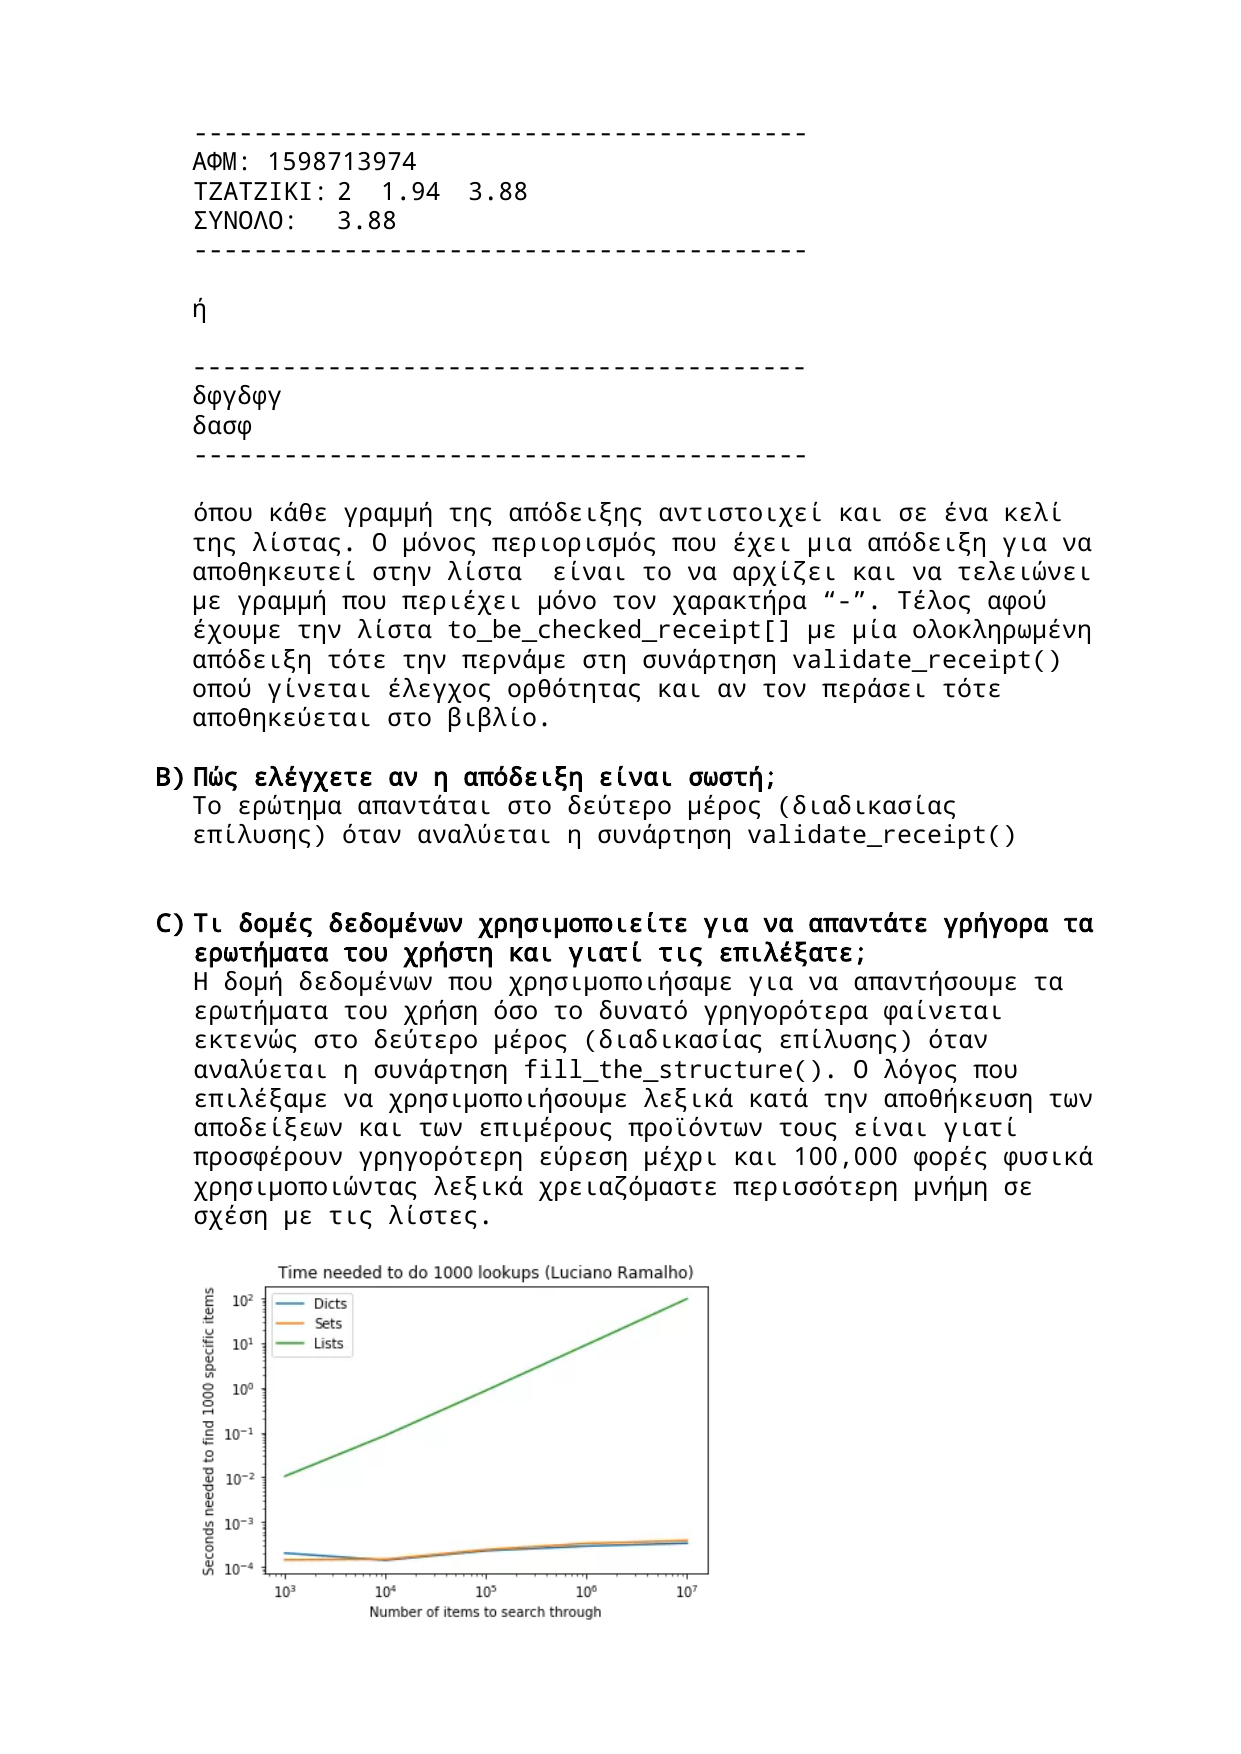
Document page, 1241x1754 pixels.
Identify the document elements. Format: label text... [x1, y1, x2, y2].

text Το ερώτημα απαντάται στο δεύτερο μέρος (διαδικασίας επίλυσης) όταν αναλύεται η συνάρτηση validate_receipt() [118, 791, 1122, 850]
picture [195, 1256, 721, 1629]
list ----------------------------------------- [156, 118, 1122, 147]
text ή [118, 294, 1122, 323]
text ΤΖΑΤΖΙΚΙ: 2 1.94 3.88 [118, 177, 1122, 206]
list Η δομή δεδομένων που χρησιμοποιήσαμε για να απαντήσουμε τα ερωτήματα του χρήση όσο το δυνατό γρηγορότερα φαίνεται εκτενώς στο δεύτερο μέρος (διαδικασίας επίλυσης) όταν αναλύεται η συνάρτηση fill_the_structure(). Ο λόγος που επιλέξαμε να χρησιμοποιήσουμε λεξικά κατά την αποθήκευση των αποδείξεων και των επιμέρους προϊόντων τους είναι γιατί προσφέρουν γρηγορότερη εύρεση μέχρι και 100,000 φορές φυσικά χρησιμοποιώντας λεξικά χρειαζόμαστε περισσότερη μνήμη σε σχέση με τις λίστες. [156, 967, 1122, 1230]
text ----------------------------------------- [118, 440, 1122, 469]
text ΑΦΜ: 1598713974 [118, 147, 1122, 177]
text ----------------------------------------- [118, 235, 1122, 264]
list Τι δομές δεδομένων χρησιμοποιείτε για να απαντάτε γρήγορα τα ερωτήματα του χρήστη και γιατί τις επιλέξατε; [156, 908, 1122, 967]
text δφγδφγ [118, 382, 1122, 411]
text ΣΥΝΟΛΟ: 3.88 [118, 206, 1122, 235]
text ----------------------------------------- [118, 352, 1122, 382]
text όπου κάθε γραμμή της απόδειξης αντιστοιχεί και σε ένα κελί της λίστας. Ο μόνος περιορισμός που έχει μια απόδειξη για να αποθηκευτεί στην λίστα είναι το να αρχίζει και να τελειώνει με γραμμή που περιέχει μόνο τον χαρακτήρα “-”. Τέλος αφού έχουμε την λίστα to_be_checked_receipt[] με μία ολοκληρωμένη απόδειξη τότε την περνάμε στη συνάρτηση validate_receipt() οπού γίνεται έλεγχος ορθότητας και αν τον περάσει τότε αποθηκεύεται στο βιβλίο. [118, 499, 1122, 733]
text δασφ [118, 411, 1122, 440]
list Πώς ελέγχετε αν η απόδειξη είναι σωστή; [156, 762, 1122, 791]
